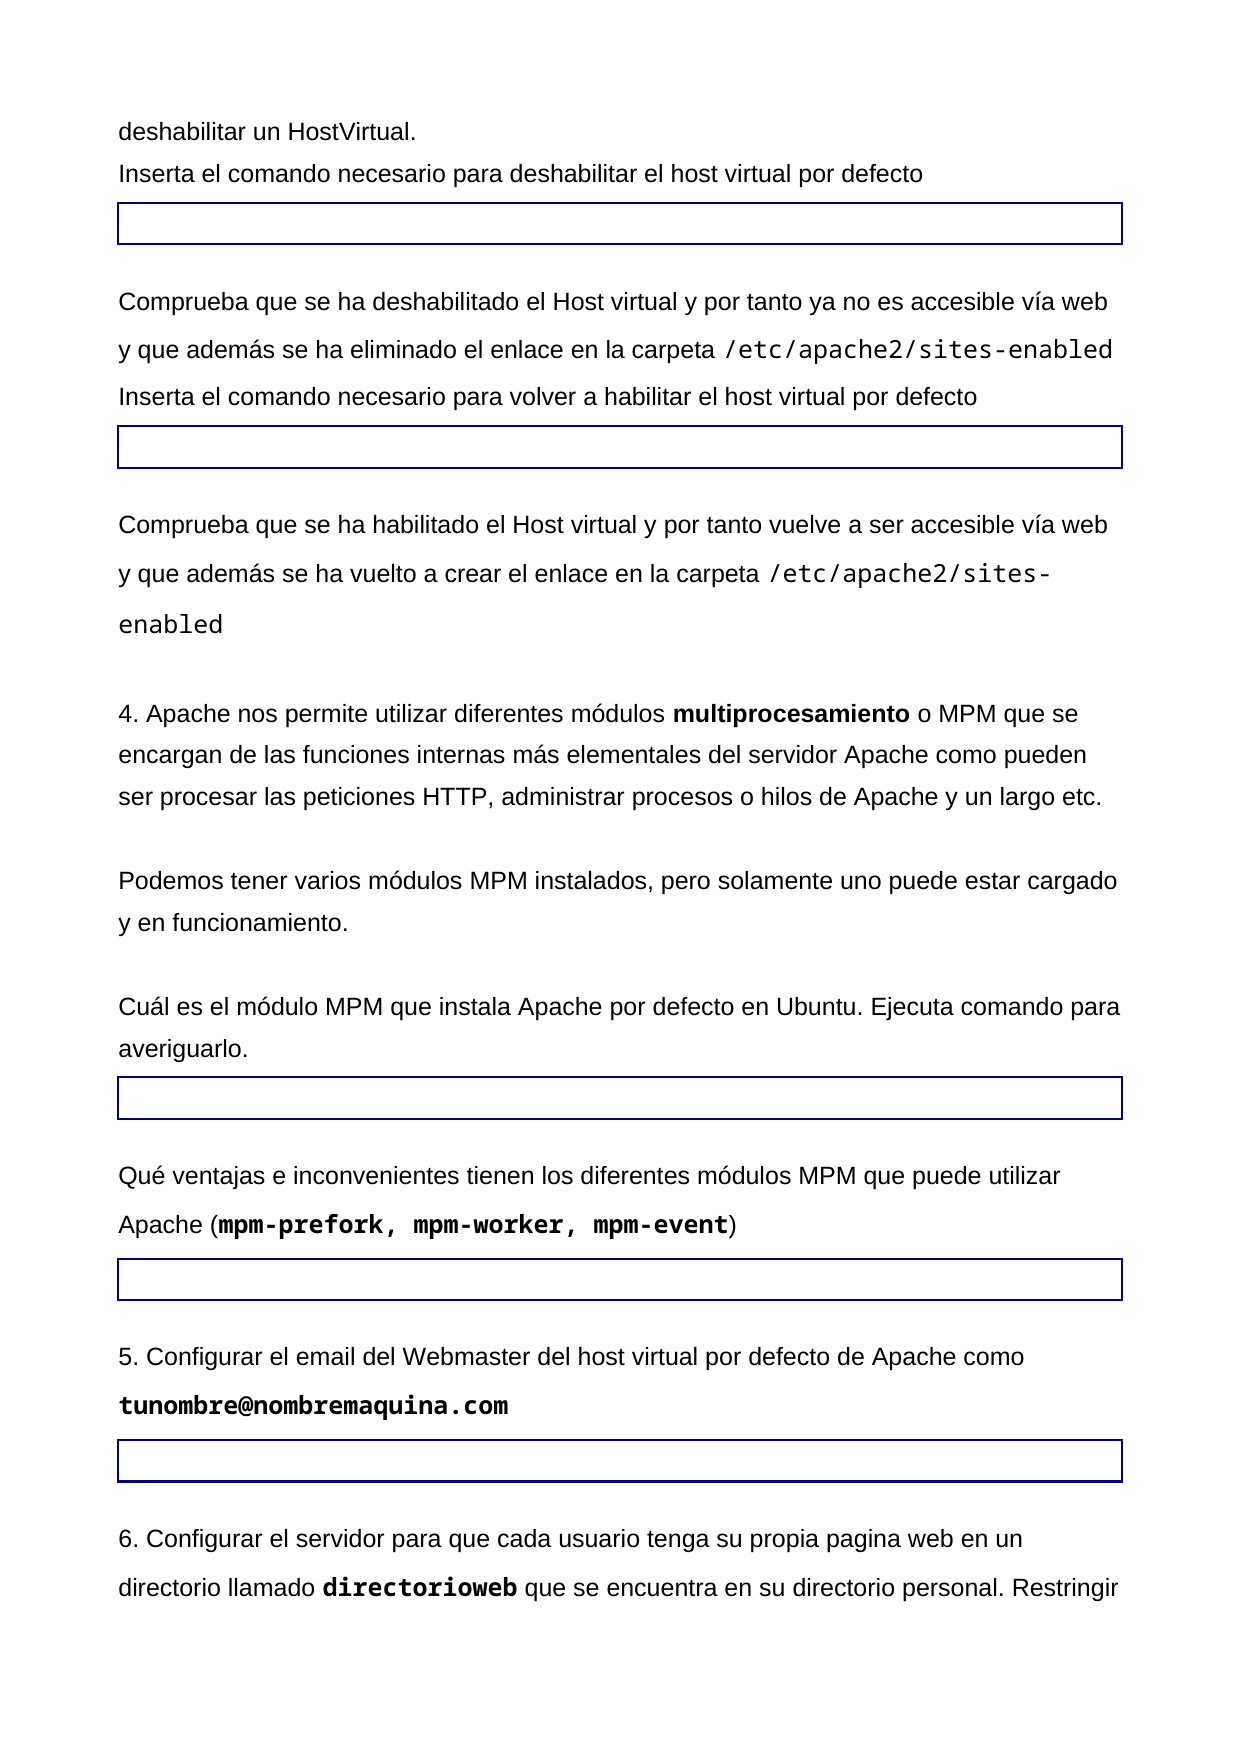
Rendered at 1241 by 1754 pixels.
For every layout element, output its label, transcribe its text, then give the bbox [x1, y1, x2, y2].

text deshabilitar un HostVirtual. [118, 118, 1122, 146]
text Comprueba que se ha habilitado el Host virtual y por tanto vuelve a ser accesible vía web y que además se ha vuelto a crear el enlace en la carpeta /etc/apache2/sites-enabled [118, 511, 1122, 641]
table_header [119, 204, 1121, 243]
table_header [119, 427, 1121, 467]
table_header [119, 1078, 1121, 1118]
text 5. Configurar el email del Webmaster del host virtual por defecto de Apache como tunombre@nombremaquina.com [118, 1343, 1122, 1422]
text 4. Apache nos permite utilizar diferentes módulos multiprocesamiento o MPM que se encargan de las funciones internas más elementales del servidor Apache como pueden ser procesar las peticiones HTTP, administrar procesos o hilos de Apache y un largo etc. [118, 699, 1122, 811]
table_header [119, 1441, 1121, 1480]
text Qué ventajas e inconvenientes tienen los diferentes módulos MPM que puede utilizar Apache (mpm-prefork, mpm-worker, mpm-event) [118, 1162, 1122, 1241]
text Cuál es el módulo MPM que instala Apache por defecto en Ubuntu. Ejecuta comando para averiguarlo. [118, 992, 1122, 1062]
text Inserta el comando necesario para volver a habilitar el host virtual por defecto [118, 383, 1122, 411]
text Inserta el comando necesario para deshabilitar el host virtual por defecto [118, 160, 1122, 188]
table_header [119, 1260, 1121, 1299]
text Comprueba que se ha deshabilitado el Host virtual y por tanto ya no es accesible vía web y que además se ha eliminado el enlace en la carpeta /etc/apache2/sites-enabled [118, 287, 1122, 366]
text 6. Configurar el servidor para que cada usuario tenga su propia pagina web en un directorio llamado directorioweb que se encuentra en su directorio personal. Restringir [118, 1524, 1122, 1603]
text Podemos tener varios módulos MPM instalados, pero solamente uno puede estar cargado y en funcionamiento. [118, 867, 1122, 937]
